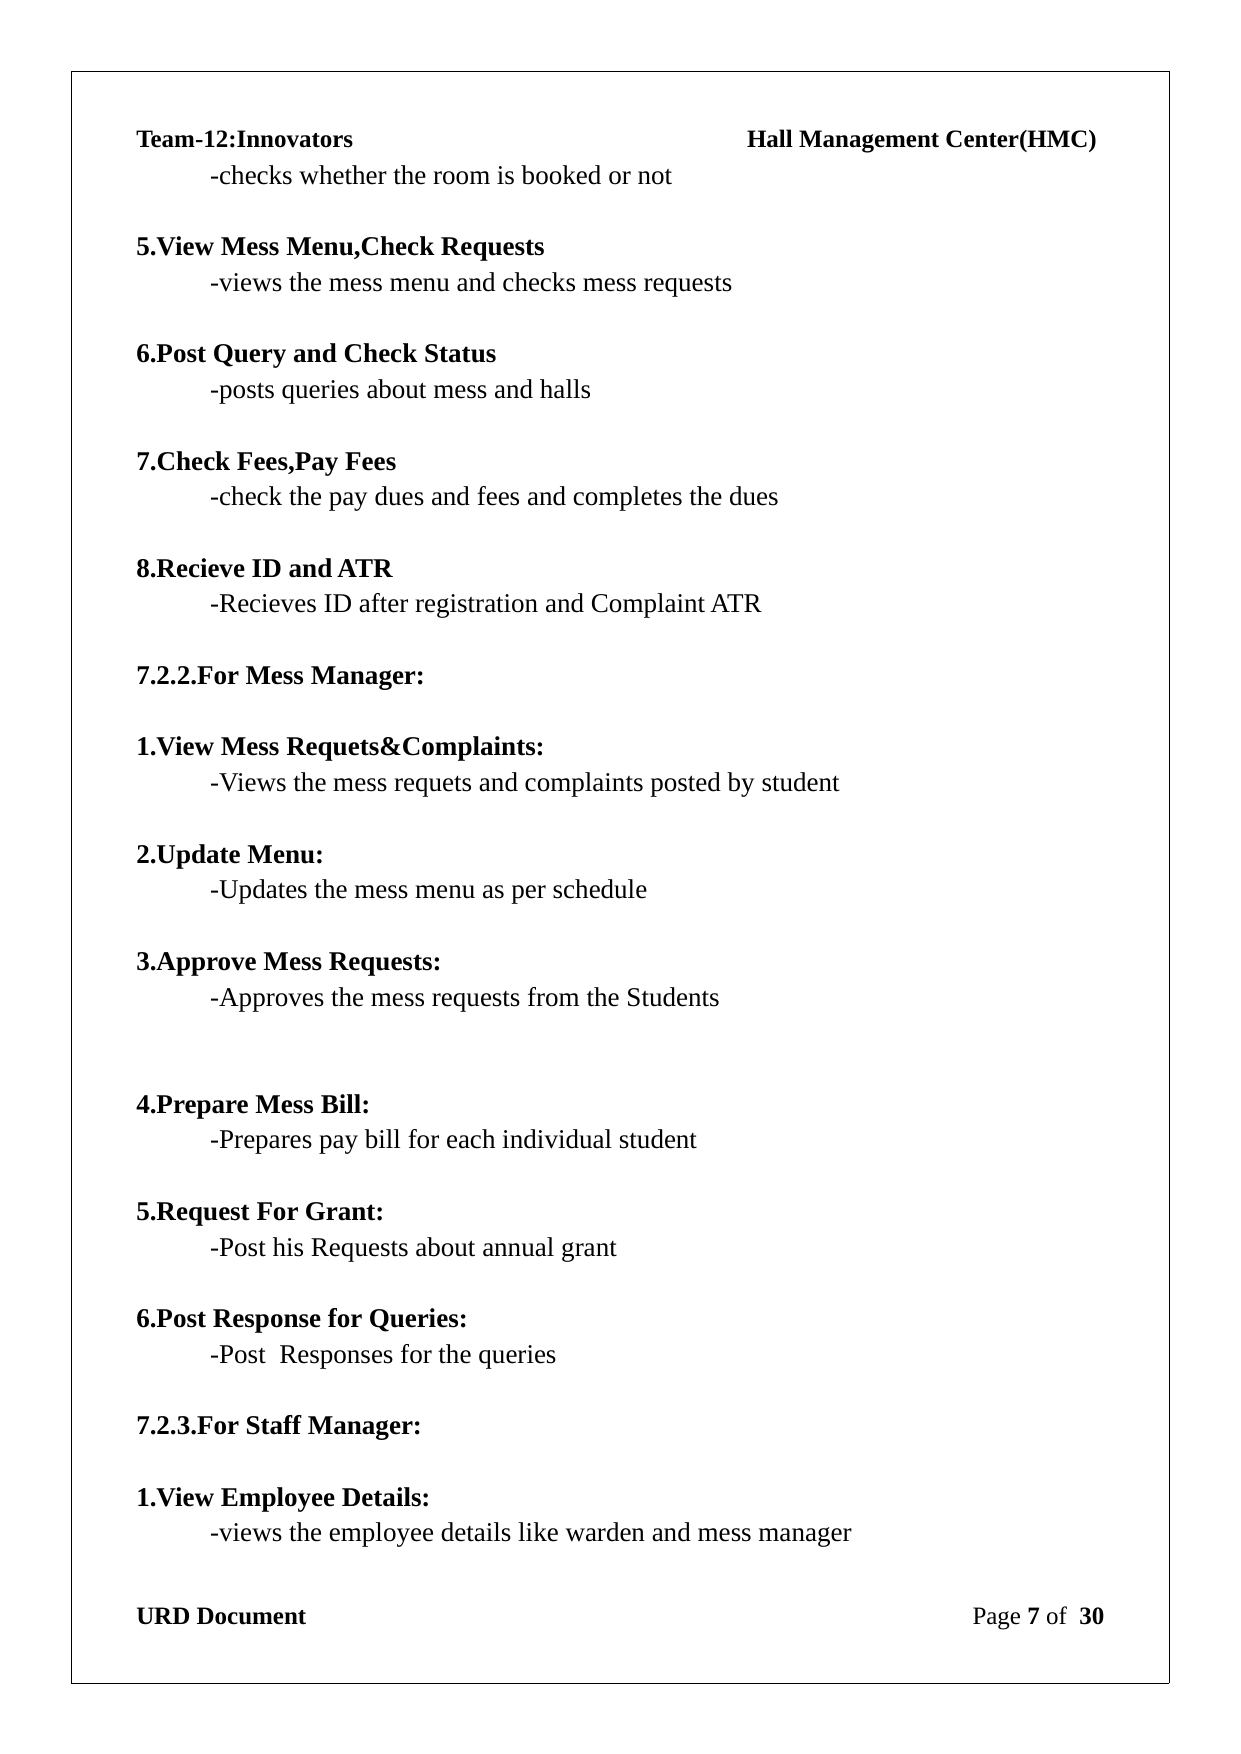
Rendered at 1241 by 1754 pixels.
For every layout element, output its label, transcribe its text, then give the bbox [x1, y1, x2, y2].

text -check the pay dues and fees and completes the dues [136, 480, 1104, 512]
text 7.Check Fees,Pay Fees [136, 445, 1104, 476]
text -Recieves ID after registration and Complaint ATR [136, 588, 1104, 619]
text -Updates the mess menu as per schedule [136, 873, 1104, 904]
text -views the mess menu and checks mess requests [136, 266, 1104, 297]
text -Approves the mess requests from the Students [136, 981, 1104, 1012]
text 7.2.2.For Mess Manager: [136, 659, 1104, 690]
text -Views the mess requets and complaints posted by student [136, 766, 1104, 797]
text -Post Responses for the queries [136, 1338, 1104, 1369]
text -views the employee details like warden and mess manager [136, 1517, 1104, 1548]
text -Prepares pay bill for each individual student [136, 1123, 1104, 1155]
text -posts queries about mess and halls [136, 373, 1104, 404]
text -Post his Requests about annual grant [136, 1231, 1104, 1262]
text 1.View Mess Requets&Complaints: [136, 731, 1104, 762]
text 8.Recieve ID and ATR [136, 552, 1104, 583]
text -checks whether the room is booked or not [136, 159, 1104, 190]
text 2.Update Menu: [136, 838, 1104, 869]
text 1.View Employee Details: [136, 1481, 1104, 1512]
text 6.Post Query and Check Status [136, 337, 1104, 369]
text 5.View Mess Menu,Check Requests [136, 230, 1104, 261]
text 5.Request For Grant: [136, 1195, 1104, 1226]
text 7.2.3.For Staff Manager: [136, 1409, 1104, 1441]
text 3.Approve Mess Requests: [136, 945, 1104, 976]
text 6.Post Response for Queries: [136, 1302, 1104, 1333]
text 4.Prepare Mess Bill: [136, 1088, 1104, 1119]
